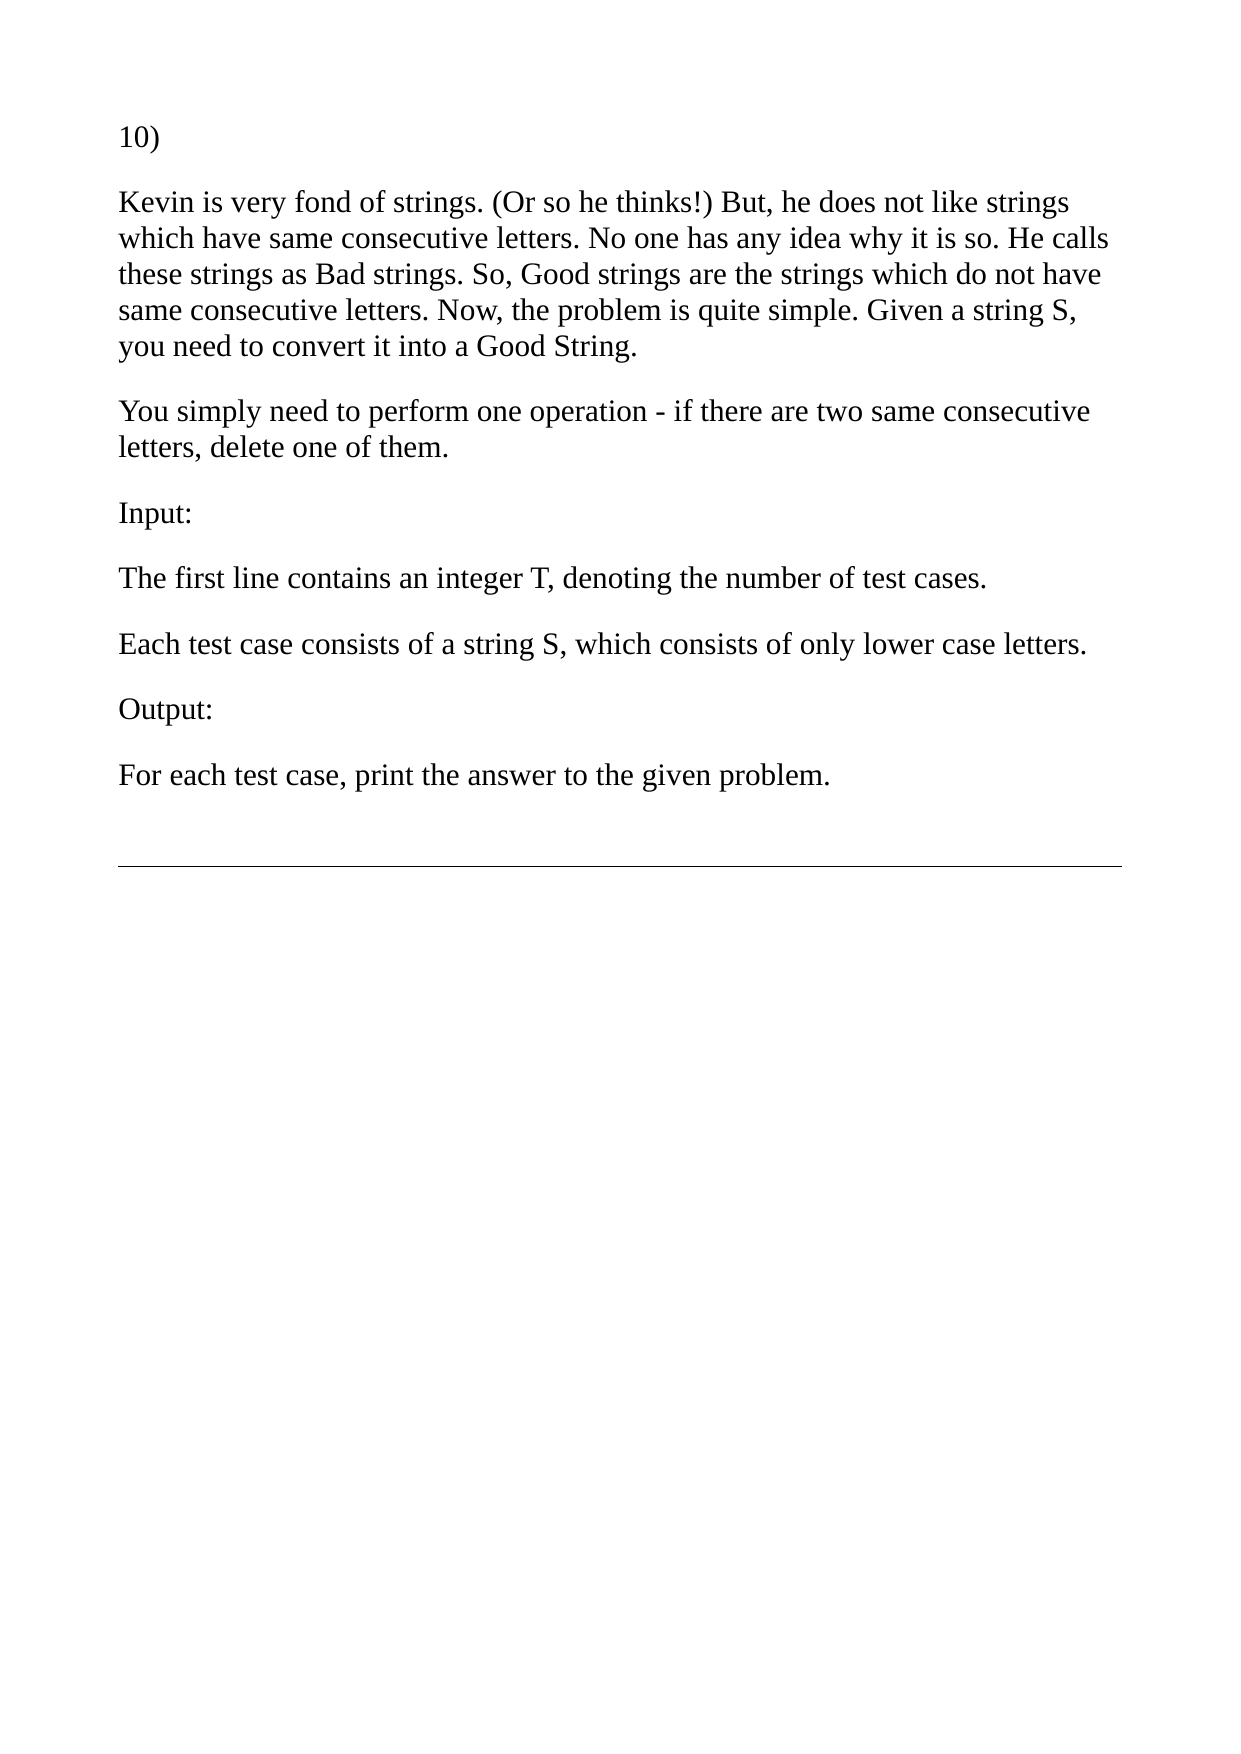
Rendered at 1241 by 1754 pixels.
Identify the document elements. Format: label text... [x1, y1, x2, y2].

text Each test case consists of a string S, which consists of only lower case letters. [118, 625, 1122, 661]
text You simply need to perform one operation - if there are two same consecutive letters, delete one of them. [118, 393, 1122, 464]
text For each test case, print the answer to the given problem. [118, 756, 1122, 792]
text Input: [118, 494, 1122, 530]
text 10) [118, 118, 1122, 154]
text Output: [118, 690, 1122, 726]
text Kevin is very fond of strings. (Or so he thinks!) But, he does not like strings which have same consecutive letters. No one has any idea why it is so. He calls these strings as Bad strings. So, Good strings are the strings which do not have same consecutive letters. Now, the problem is quite simple. Given a string S, you need to convert it into a Good String. [118, 183, 1122, 363]
text The first line contains an integer T, denoting the number of test cases. [118, 559, 1122, 595]
